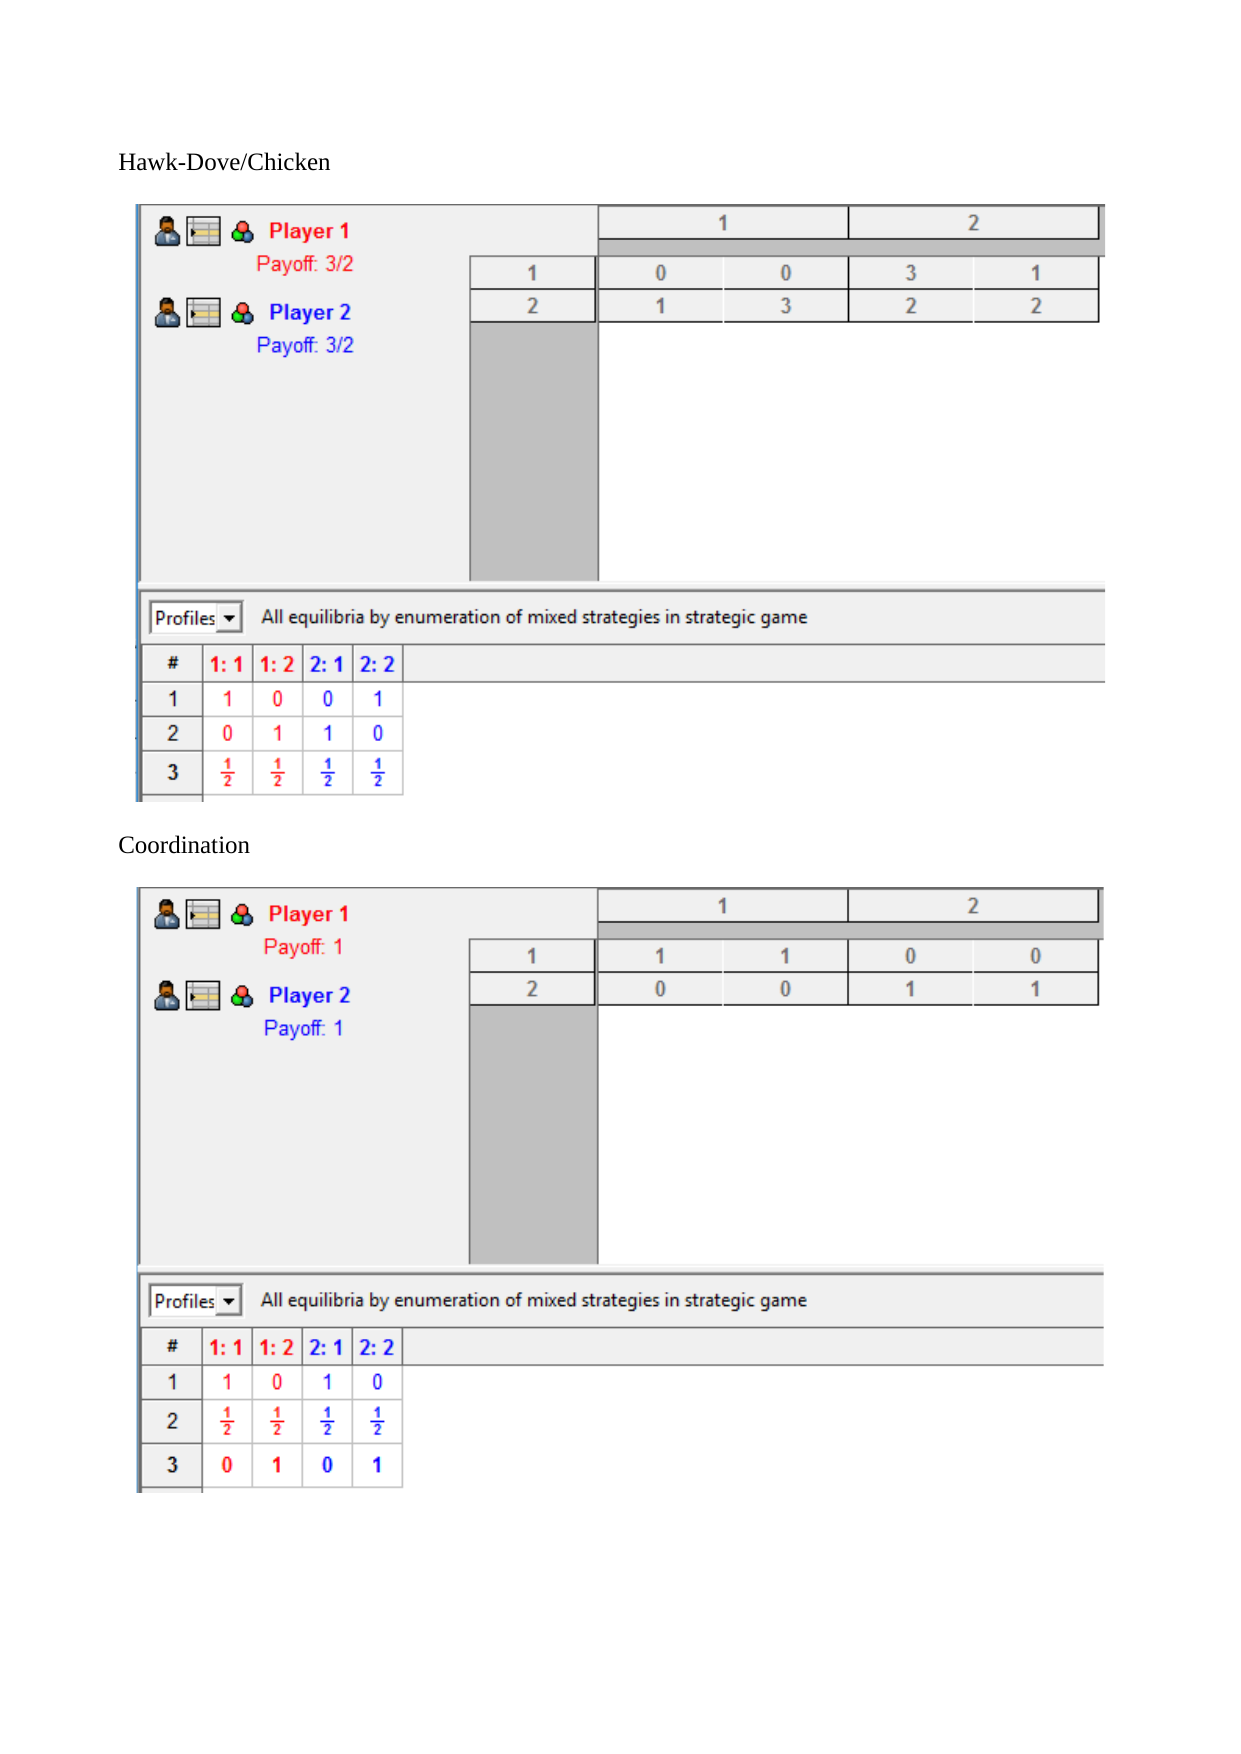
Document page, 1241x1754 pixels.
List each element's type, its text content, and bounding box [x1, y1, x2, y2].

text Coordination [118, 830, 1122, 859]
picture [136, 887, 1104, 1493]
picture [135, 204, 1106, 802]
text Hawk-Dove/Chicken [118, 147, 1122, 176]
